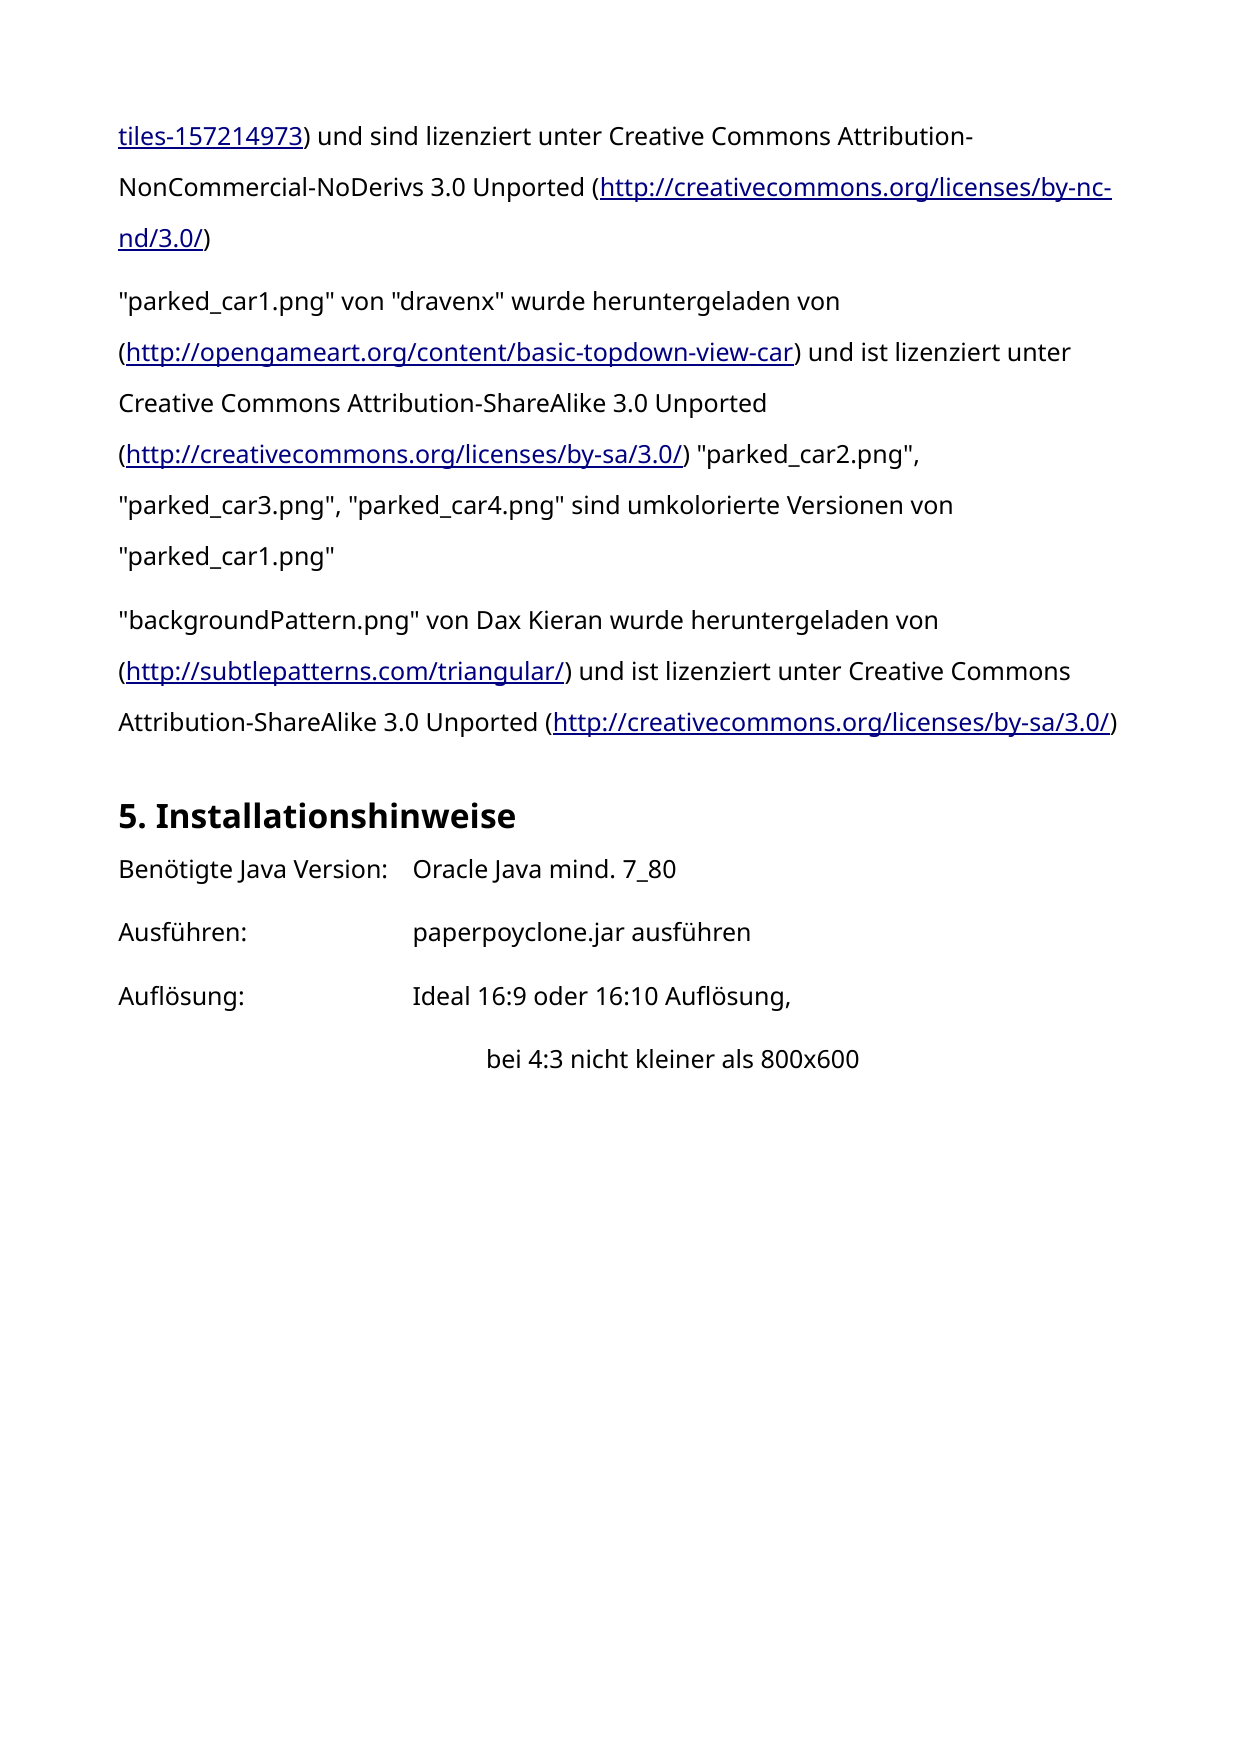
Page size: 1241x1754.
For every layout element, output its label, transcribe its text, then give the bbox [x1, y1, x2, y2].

subtitle 5. Installationshinweise [118, 793, 1122, 839]
text "backgroundPattern.png" von Dax Kieran wurde heruntergeladen von (http://subtlepatterns.com/triangular/) und ist lizenziert unter Creative Commons Attribution-ShareAlike 3.0 Unported (http://creativecommons.org/licenses/by-sa/3.0/) [118, 602, 1122, 739]
text Benötigte Java Version: Oracle Java mind. 7_80 [118, 851, 1122, 885]
text Auflösung: Ideal 16:9 oder 16:10 Auflösung, [118, 978, 1122, 1012]
text "parked_car1.png" von "dravenx" wurde heruntergeladen von (http://opengameart.org/content/basic-topdown-view-car) und ist lizenziert unter Creative Commons Attribution-ShareAlike 3.0 Unported (http://creativecommons.org/licenses/by-sa/3.0/) "parked_car2.png", "parked_car3.png", "parked_car4.png" sind umkolorierte Versionen von "parked_car1.png" [118, 284, 1122, 573]
text bei 4:3 nicht kleiner als 800x600 [118, 1042, 1122, 1076]
text Ausführen: paperpoyclone.jar ausführen [118, 915, 1122, 949]
text tiles-157214973) und sind lizenziert unter Creative Commons Attribution-NonCommercial-NoDerivs 3.0 Unported (http://creativecommons.org/licenses/by-nc-nd/3.0/) [118, 118, 1122, 254]
